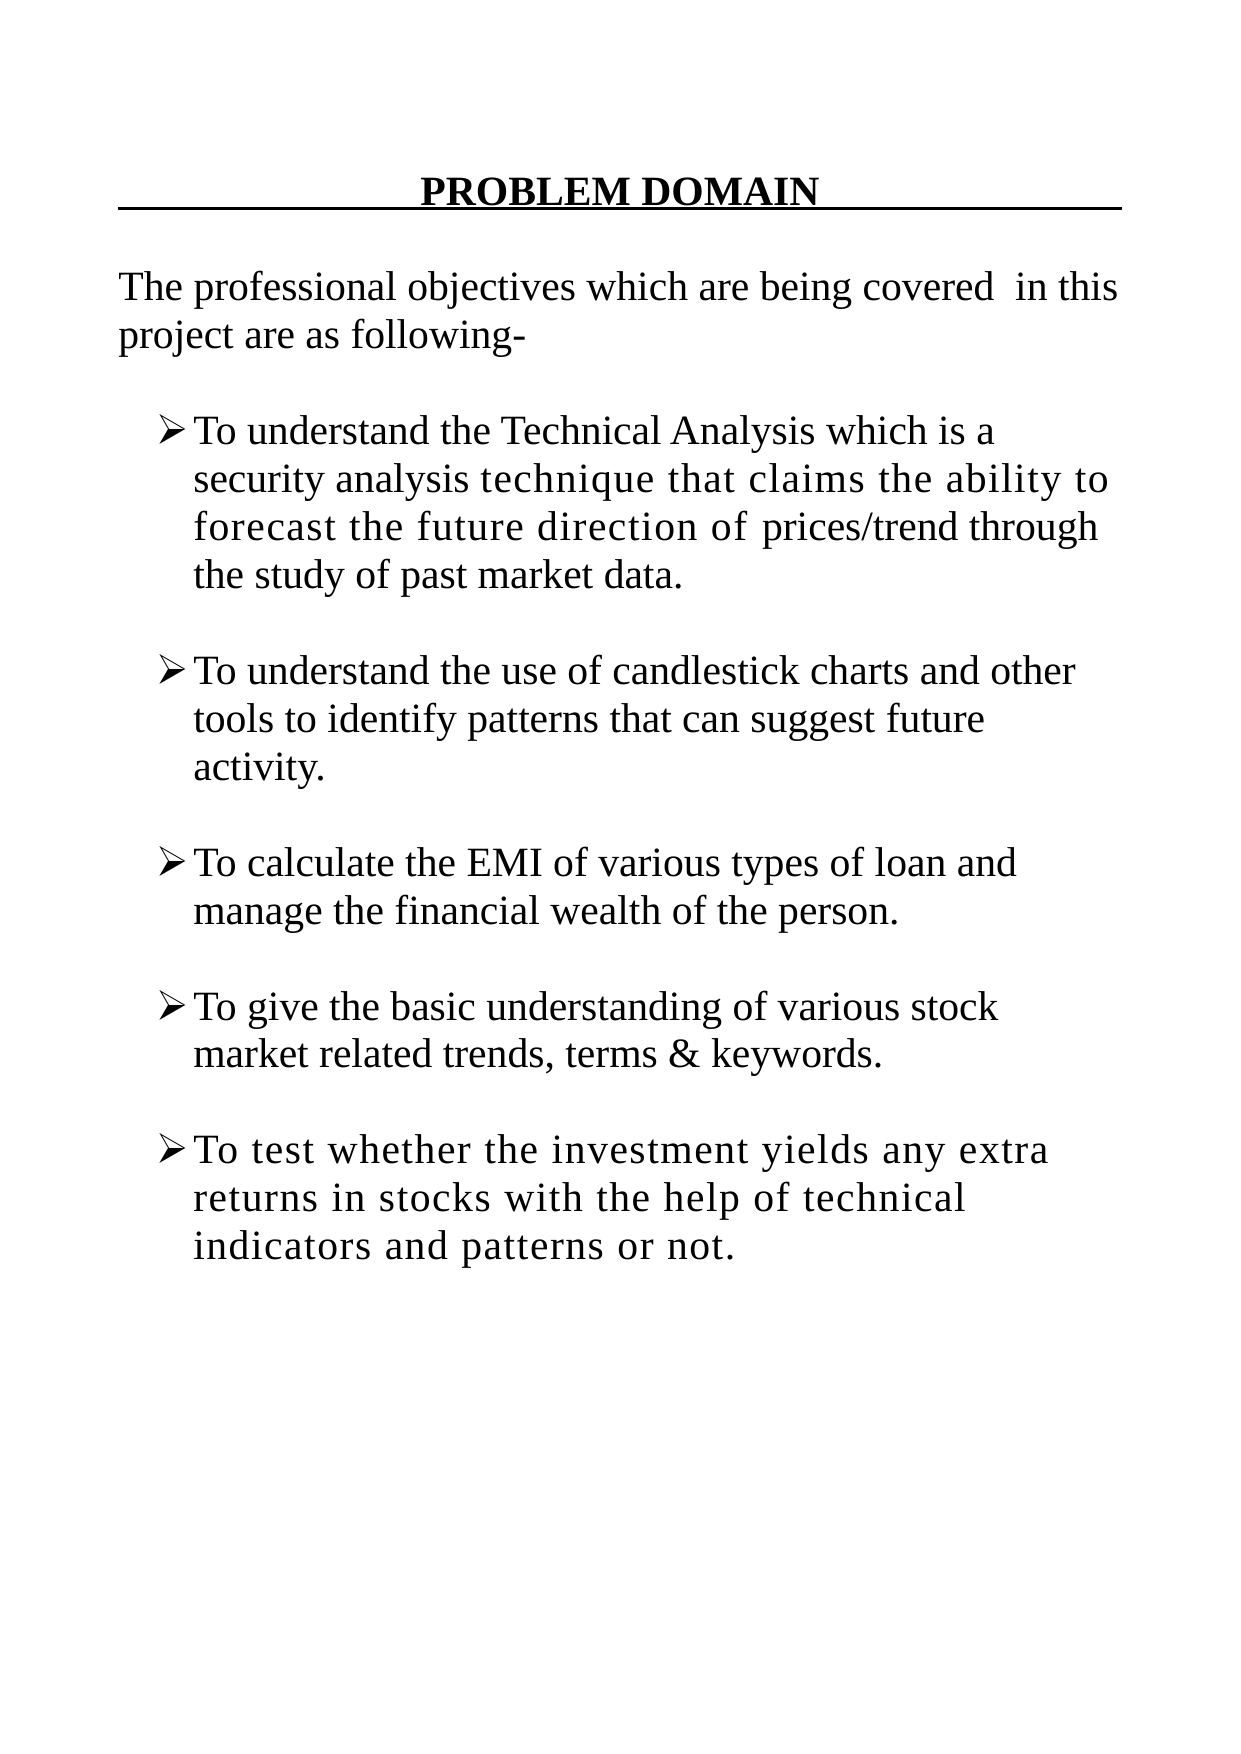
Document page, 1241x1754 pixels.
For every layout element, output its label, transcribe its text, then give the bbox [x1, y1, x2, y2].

list To test whether the investment yields any extra returns in stocks with the help of technical indicators and patterns or not. [156, 1125, 1122, 1269]
list To calculate the EMI of various types of loan and manage the financial wealth of the person. [156, 837, 1122, 933]
text PROBLEM DOMAIN [118, 166, 1122, 207]
text [118, 210, 1122, 214]
list To give the basic understanding of various stock market related trends, terms & keywords. [156, 981, 1122, 1077]
list To understand the Technical Analysis which is a security analysis technique that claims the ability to forecast the future direction of prices/trend through the study of past market data. [156, 406, 1122, 597]
list To understand the use of candlestick charts and other tools to identify patterns that can suggest future activity. [156, 645, 1122, 789]
text The professional objectives which are being covered in this project are as following- [118, 262, 1122, 358]
